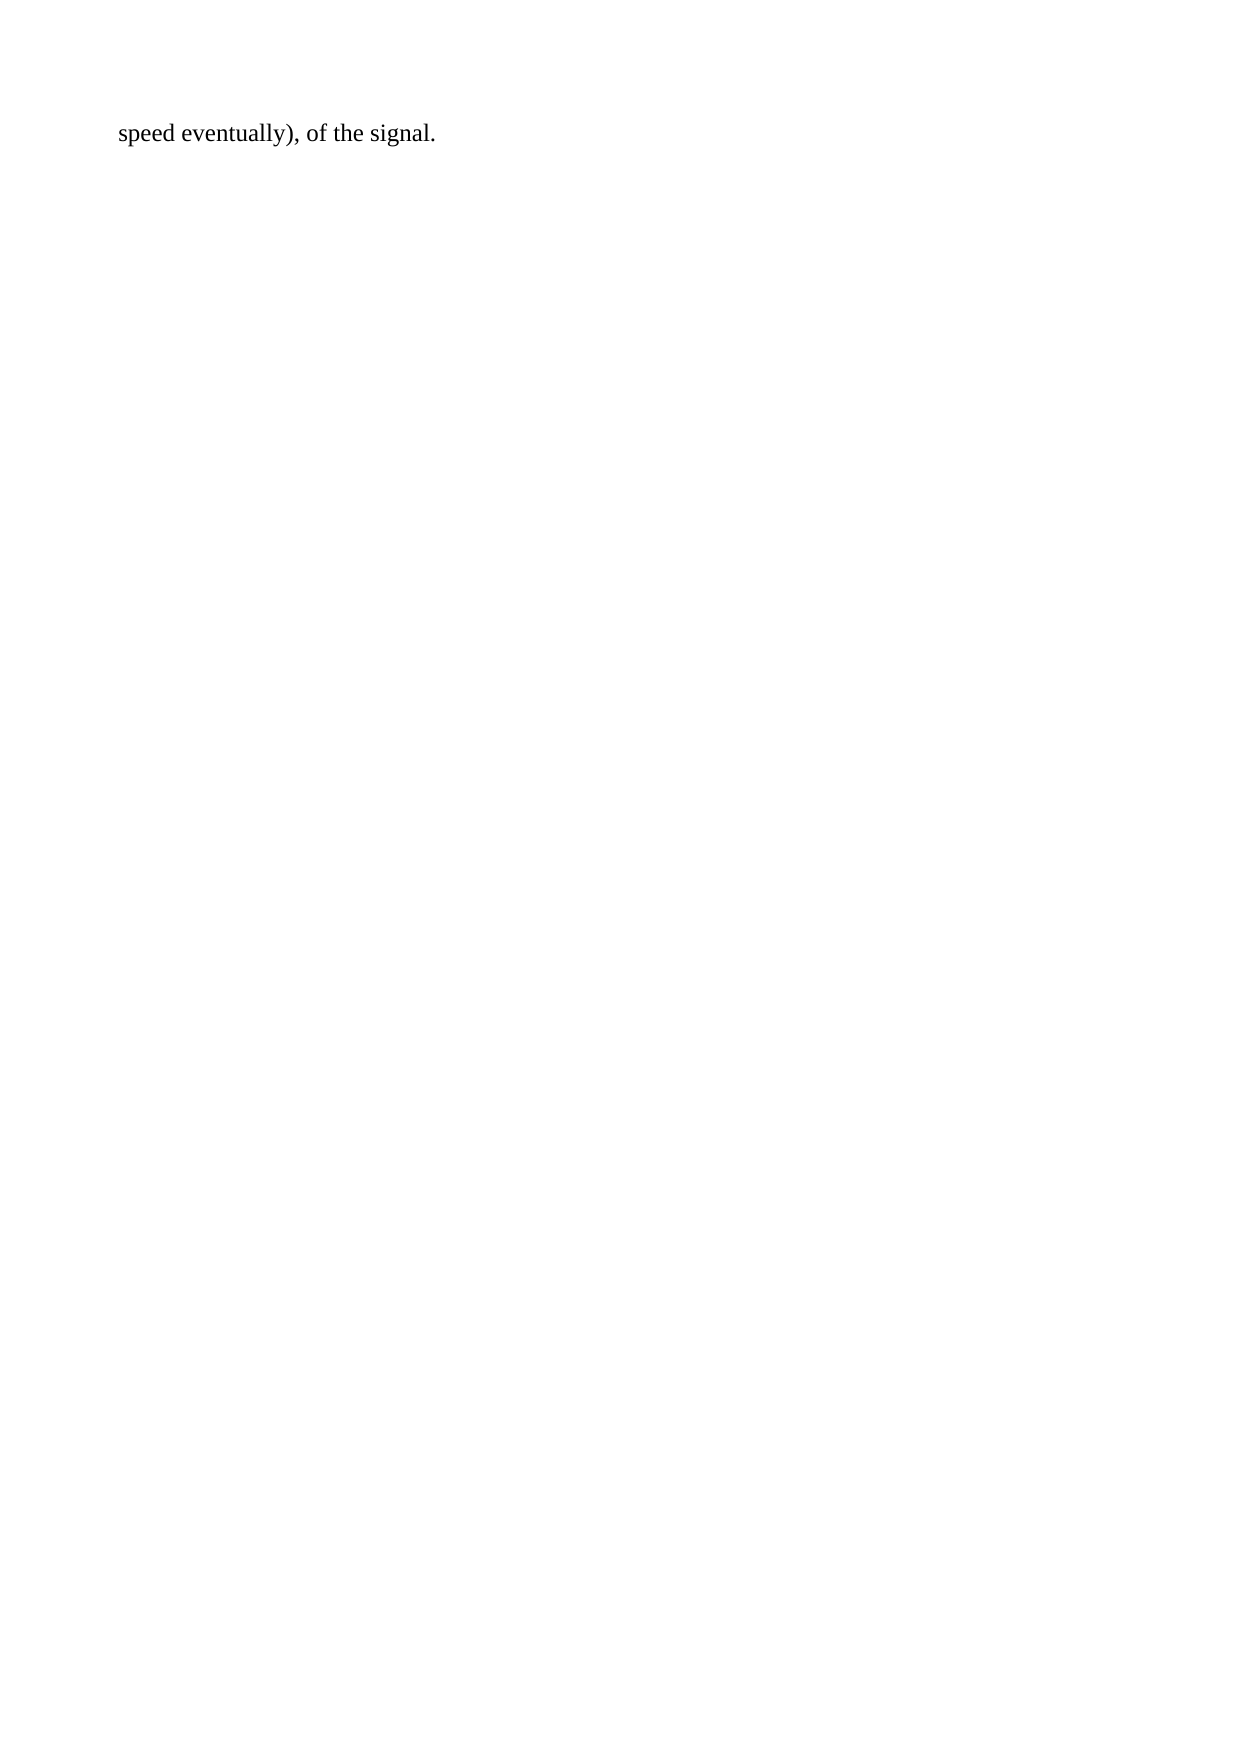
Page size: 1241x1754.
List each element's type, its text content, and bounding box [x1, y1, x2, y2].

text speed eventually), of the signal. [118, 118, 1122, 147]
